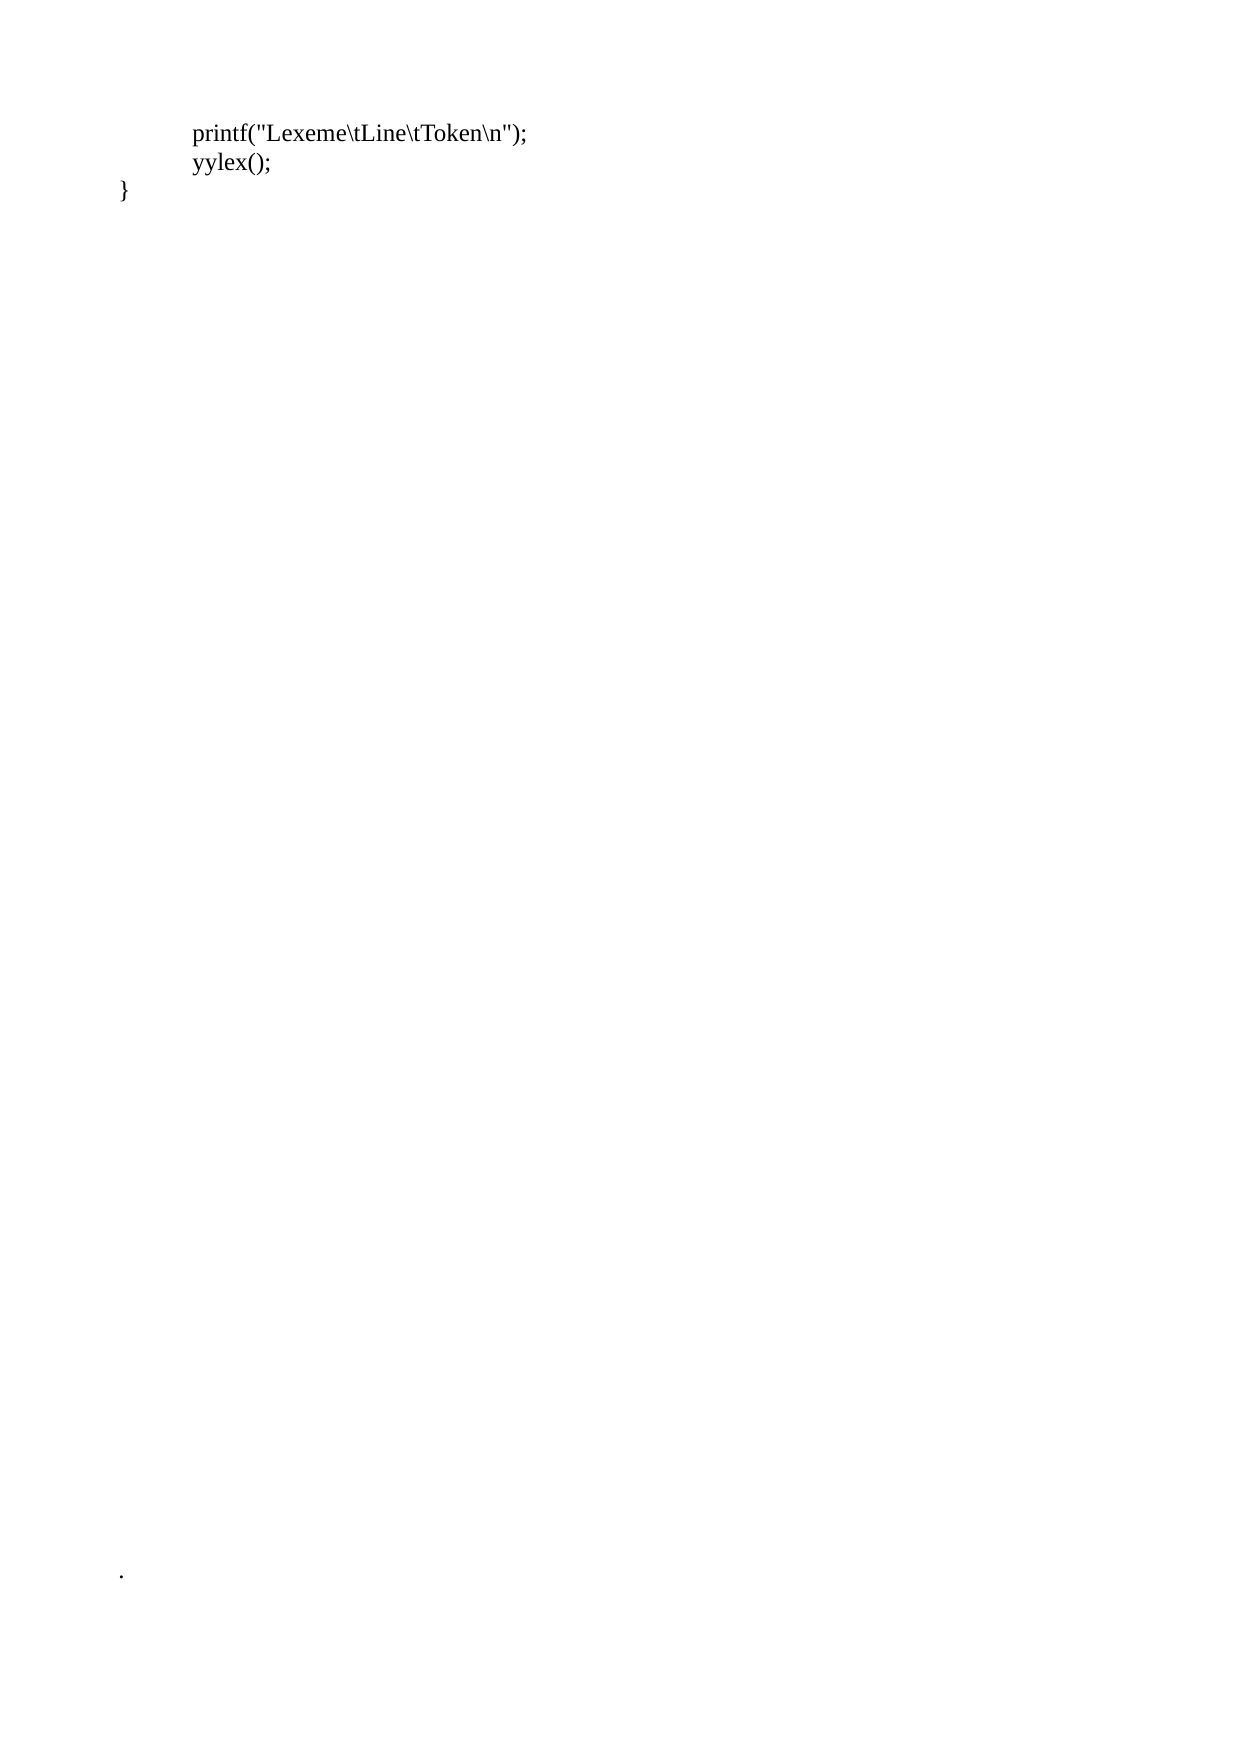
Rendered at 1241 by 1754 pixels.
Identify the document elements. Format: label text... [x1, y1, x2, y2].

text yylex(); [118, 147, 1122, 176]
text . [118, 1556, 1122, 1584]
text } [118, 176, 1122, 204]
text printf("Lexeme\tLine\tToken\n"); [118, 118, 1122, 147]
